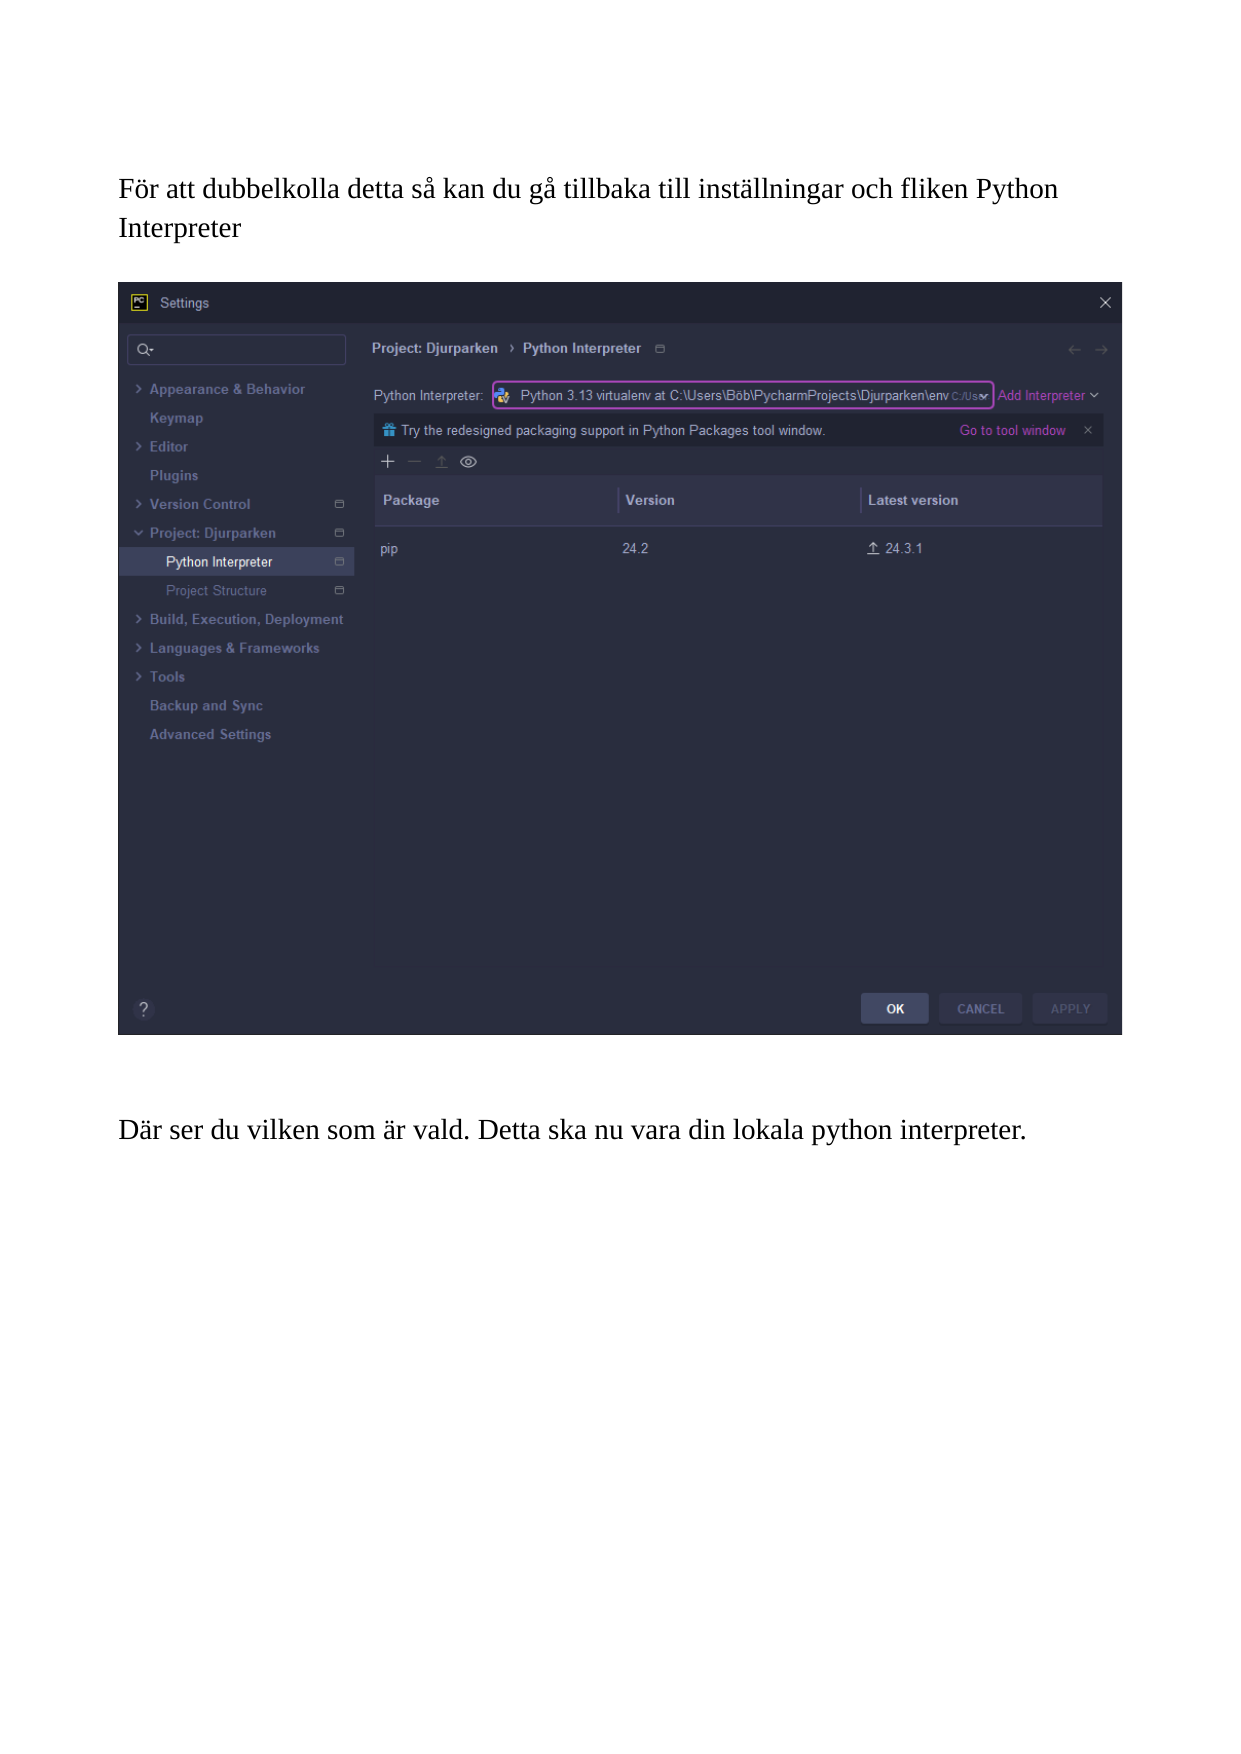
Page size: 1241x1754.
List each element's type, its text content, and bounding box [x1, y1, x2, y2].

picture [118, 282, 1123, 1035]
text För att dubbelkolla detta så kan du gå tillbaka till inställningar och fliken Python Interpreter [118, 171, 1122, 243]
text Där ser du vilken som är vald. Detta ska nu vara din lokala python interpreter. [118, 1112, 1122, 1262]
